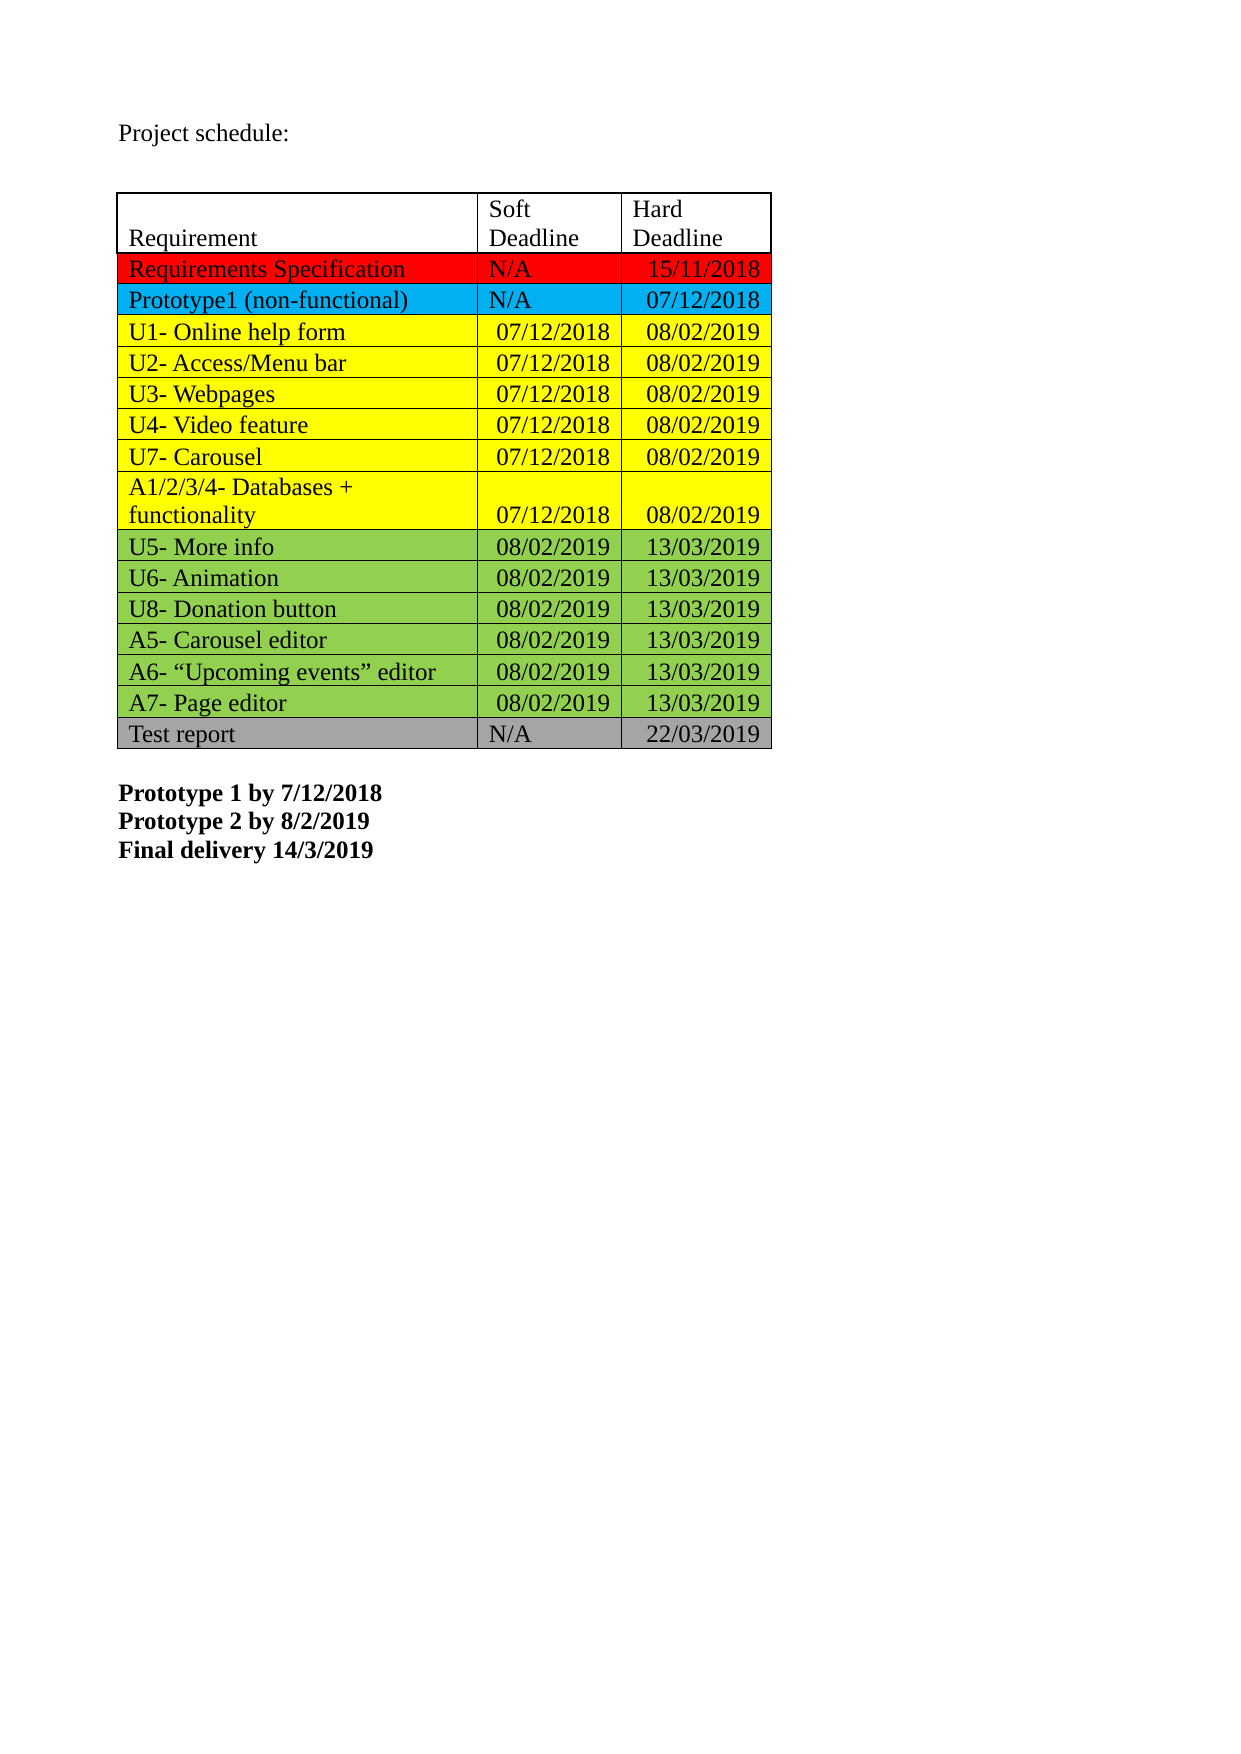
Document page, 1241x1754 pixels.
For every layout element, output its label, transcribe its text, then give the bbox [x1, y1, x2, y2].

table_cell N/A [478, 284, 621, 314]
table_cell U2- Access/Menu bar [118, 347, 477, 377]
table_cell 07/12/2018 [478, 378, 621, 408]
text Prototype 2 by 8/2/2019 [118, 806, 1122, 835]
table_cell U5- More info [118, 530, 477, 560]
table_cell 15/11/2018 [622, 254, 771, 283]
text Prototype 1 by 7/12/2018 [118, 778, 1122, 806]
table_cell 07/12/2018 [622, 284, 771, 314]
table_header Requirement [118, 194, 477, 252]
table_cell 08/02/2019 [622, 378, 771, 408]
table_cell 08/02/2019 [478, 593, 621, 623]
table_cell 22/03/2019 [622, 718, 771, 748]
table_cell 07/12/2018 [478, 440, 621, 471]
table_cell 08/02/2019 [478, 686, 621, 717]
table_cell A7- Page editor [118, 686, 477, 717]
table_cell U8- Donation button [118, 593, 477, 623]
table_header Hard Deadline [622, 194, 770, 252]
table_cell 08/02/2019 [622, 472, 771, 529]
table_cell 13/03/2019 [622, 530, 771, 560]
list Project schedule: [118, 118, 1122, 147]
table_cell U7- Carousel [118, 440, 477, 471]
table_cell Requirements Specification [118, 254, 477, 283]
table_cell 07/12/2018 [478, 409, 621, 439]
table_cell 08/02/2019 [622, 347, 771, 377]
table_cell 08/02/2019 [622, 315, 771, 346]
table_cell N/A [478, 254, 621, 283]
table_cell 07/12/2018 [478, 315, 621, 346]
table_cell U1- Online help form [118, 315, 477, 346]
table_cell N/A [478, 718, 621, 748]
table_cell 08/02/2019 [622, 409, 771, 439]
table_cell A5- Carousel editor [118, 624, 477, 654]
table_cell 13/03/2019 [622, 593, 771, 623]
table_cell A6- “Upcoming events” editor [118, 655, 477, 685]
table_cell 13/03/2019 [622, 561, 771, 592]
table_cell 08/02/2019 [478, 561, 621, 592]
table_header Soft Deadline [478, 194, 621, 252]
table_cell U6- Animation [118, 561, 477, 592]
table_cell 08/02/2019 [478, 655, 621, 685]
table_cell 08/02/2019 [478, 624, 621, 654]
table_cell 13/03/2019 [622, 655, 771, 685]
table_cell 08/02/2019 [478, 530, 621, 560]
table_cell 13/03/2019 [622, 686, 771, 717]
table_cell 08/02/2019 [622, 440, 771, 471]
table_cell Prototype1 (non-functional) [118, 284, 477, 314]
table_cell U3- Webpages [118, 378, 477, 408]
table_cell U4- Video feature [118, 409, 477, 439]
text Final delivery 14/3/2019 [118, 835, 1122, 864]
table_cell A1/2/3/4- Databases + functionality [118, 472, 477, 529]
table_cell 13/03/2019 [622, 624, 771, 654]
table_cell Test report [118, 718, 477, 748]
table_cell 07/12/2018 [478, 347, 621, 377]
table_cell 07/12/2018 [478, 472, 621, 529]
